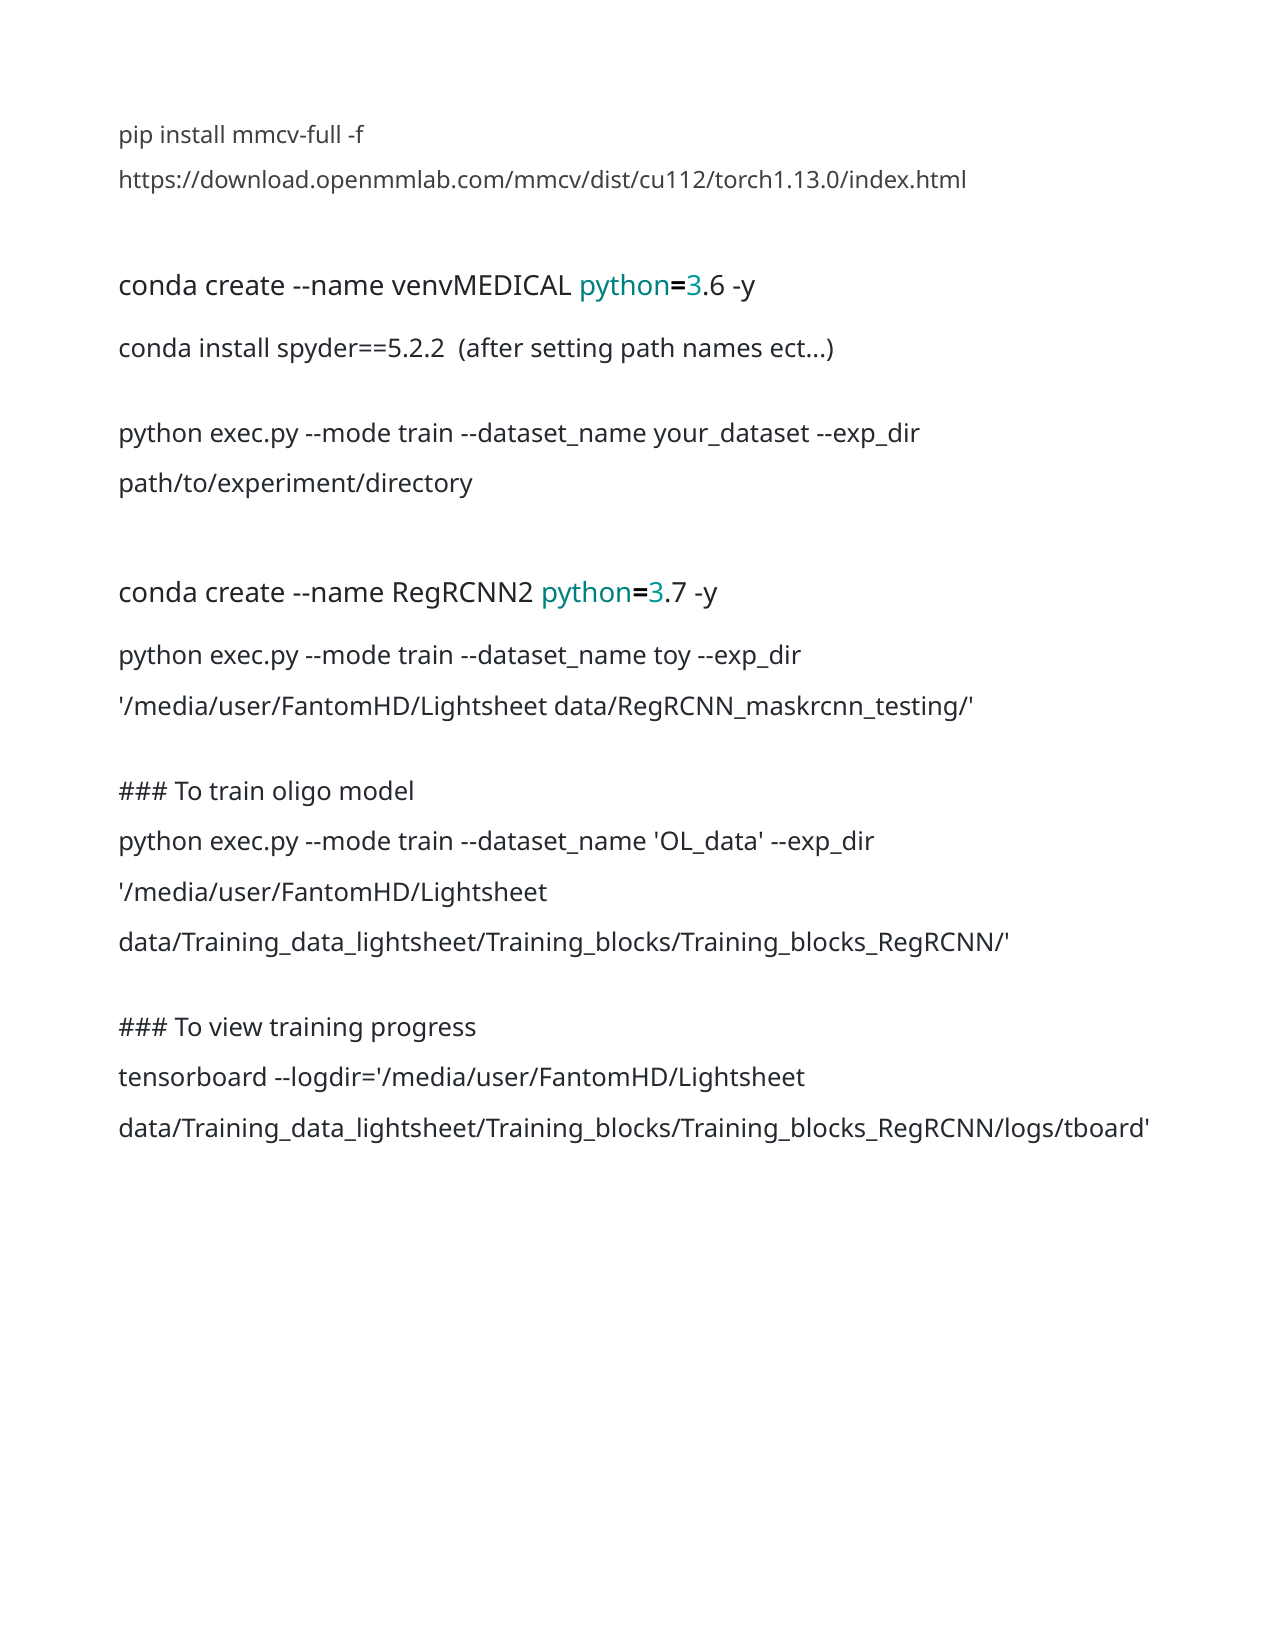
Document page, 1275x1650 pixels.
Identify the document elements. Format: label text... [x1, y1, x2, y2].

text python exec.py --mode train --dataset_name your_dataset --exp_dir path/to/experiment/directory [118, 414, 1157, 500]
text conda create --name RegRCNN2 python=3.7 -y [118, 573, 1157, 611]
text python exec.py --mode train --dataset_name 'OL_data' --exp_dir '/media/user/FantomHD/Lightsheet data/Training_data_lightsheet/Training_blocks/Training_blocks_RegRCNN/' [118, 823, 1157, 959]
text pip install mmcv-full -f https://download.openmmlab.com/mmcv/dist/cu112/torch1.13.0/index.html [118, 118, 1157, 195]
text conda install spyder==5.2.2 (after setting path names ect...) [118, 330, 1157, 365]
text conda create --name venvMEDICAL python=3.6 -y [118, 266, 1157, 303]
text ### To train oligo model [118, 773, 1157, 807]
text tensorboard --logdir='/media/user/FantomHD/Lightsheet data/Training_data_lightsheet/Training_blocks/Training_blocks_RegRCNN/logs/tboard' [118, 1059, 1157, 1145]
text python exec.py --mode train --dataset_name toy --exp_dir '/media/user/FantomHD/Lightsheet data/RegRCNN_maskrcnn_testing/' [118, 637, 1157, 723]
text ### To view training progress [118, 1009, 1157, 1044]
